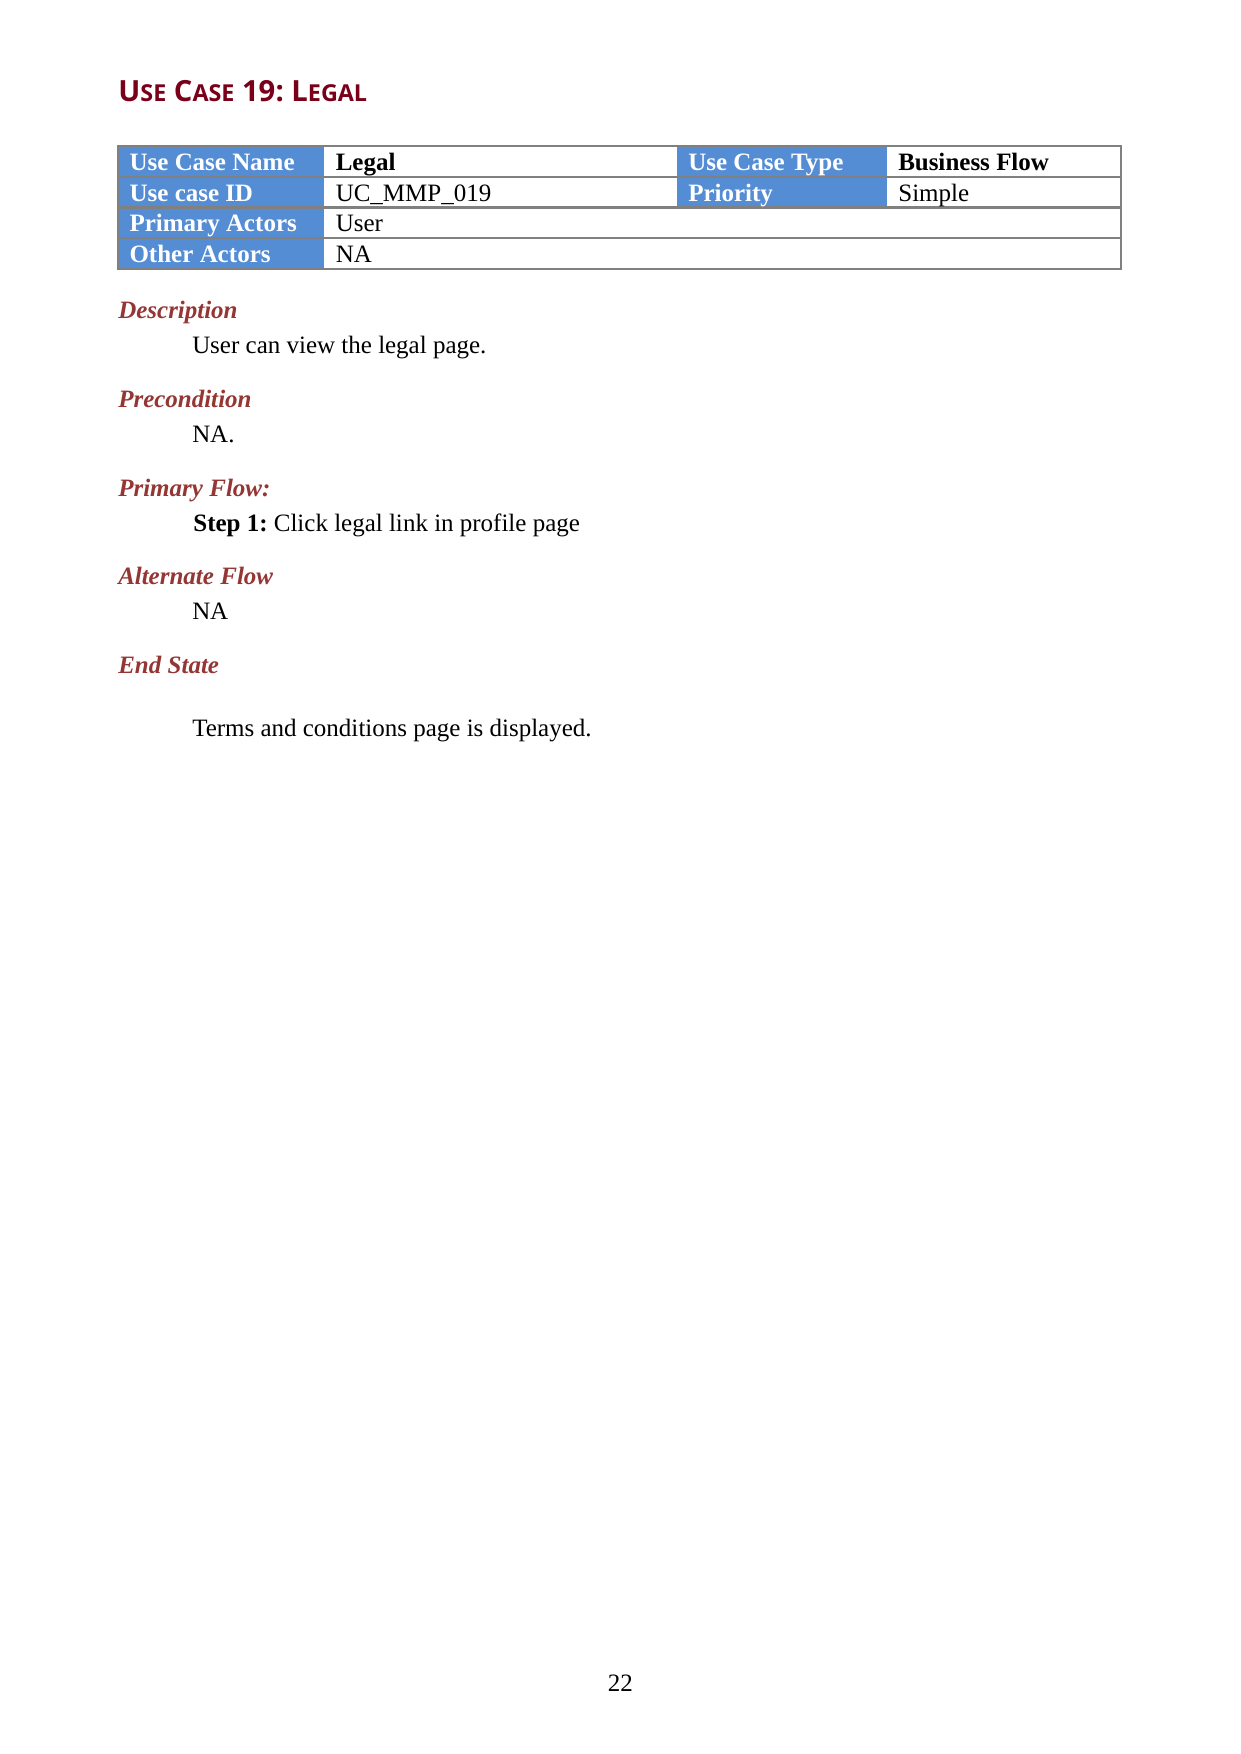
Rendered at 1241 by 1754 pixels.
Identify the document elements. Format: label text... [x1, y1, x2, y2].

text NA [118, 596, 1122, 625]
subtitle End State [118, 650, 1122, 679]
text Terms and conditions page is displayed. [118, 710, 1122, 744]
table_cell User [324, 209, 1120, 237]
subtitle Primary Flow: [118, 473, 1122, 501]
subtitle Precondition [118, 384, 1122, 413]
table_header Legal [324, 147, 677, 176]
table_header Use Case Type [677, 147, 887, 176]
table_cell NA [324, 239, 1120, 268]
table_cell Use case ID [119, 178, 324, 206]
text User can view the legal page. [118, 330, 1122, 359]
table_cell Primary Actors [119, 209, 324, 237]
subtitle Alternate Flow [118, 561, 1122, 590]
text NA. [118, 419, 1122, 448]
text Step 1: Click legal link in profile page [193, 508, 1122, 536]
table_cell Other Actors [119, 239, 324, 268]
table_cell UC_MMP_019 [324, 178, 677, 206]
table_header Use Case Name [119, 147, 324, 176]
table_cell Simple [887, 178, 1120, 206]
table_header Business Flow [887, 147, 1120, 176]
subtitle Description [118, 295, 1122, 324]
subtitle Use Case 19: Legal [118, 70, 1122, 110]
table_cell Priority [677, 178, 887, 206]
